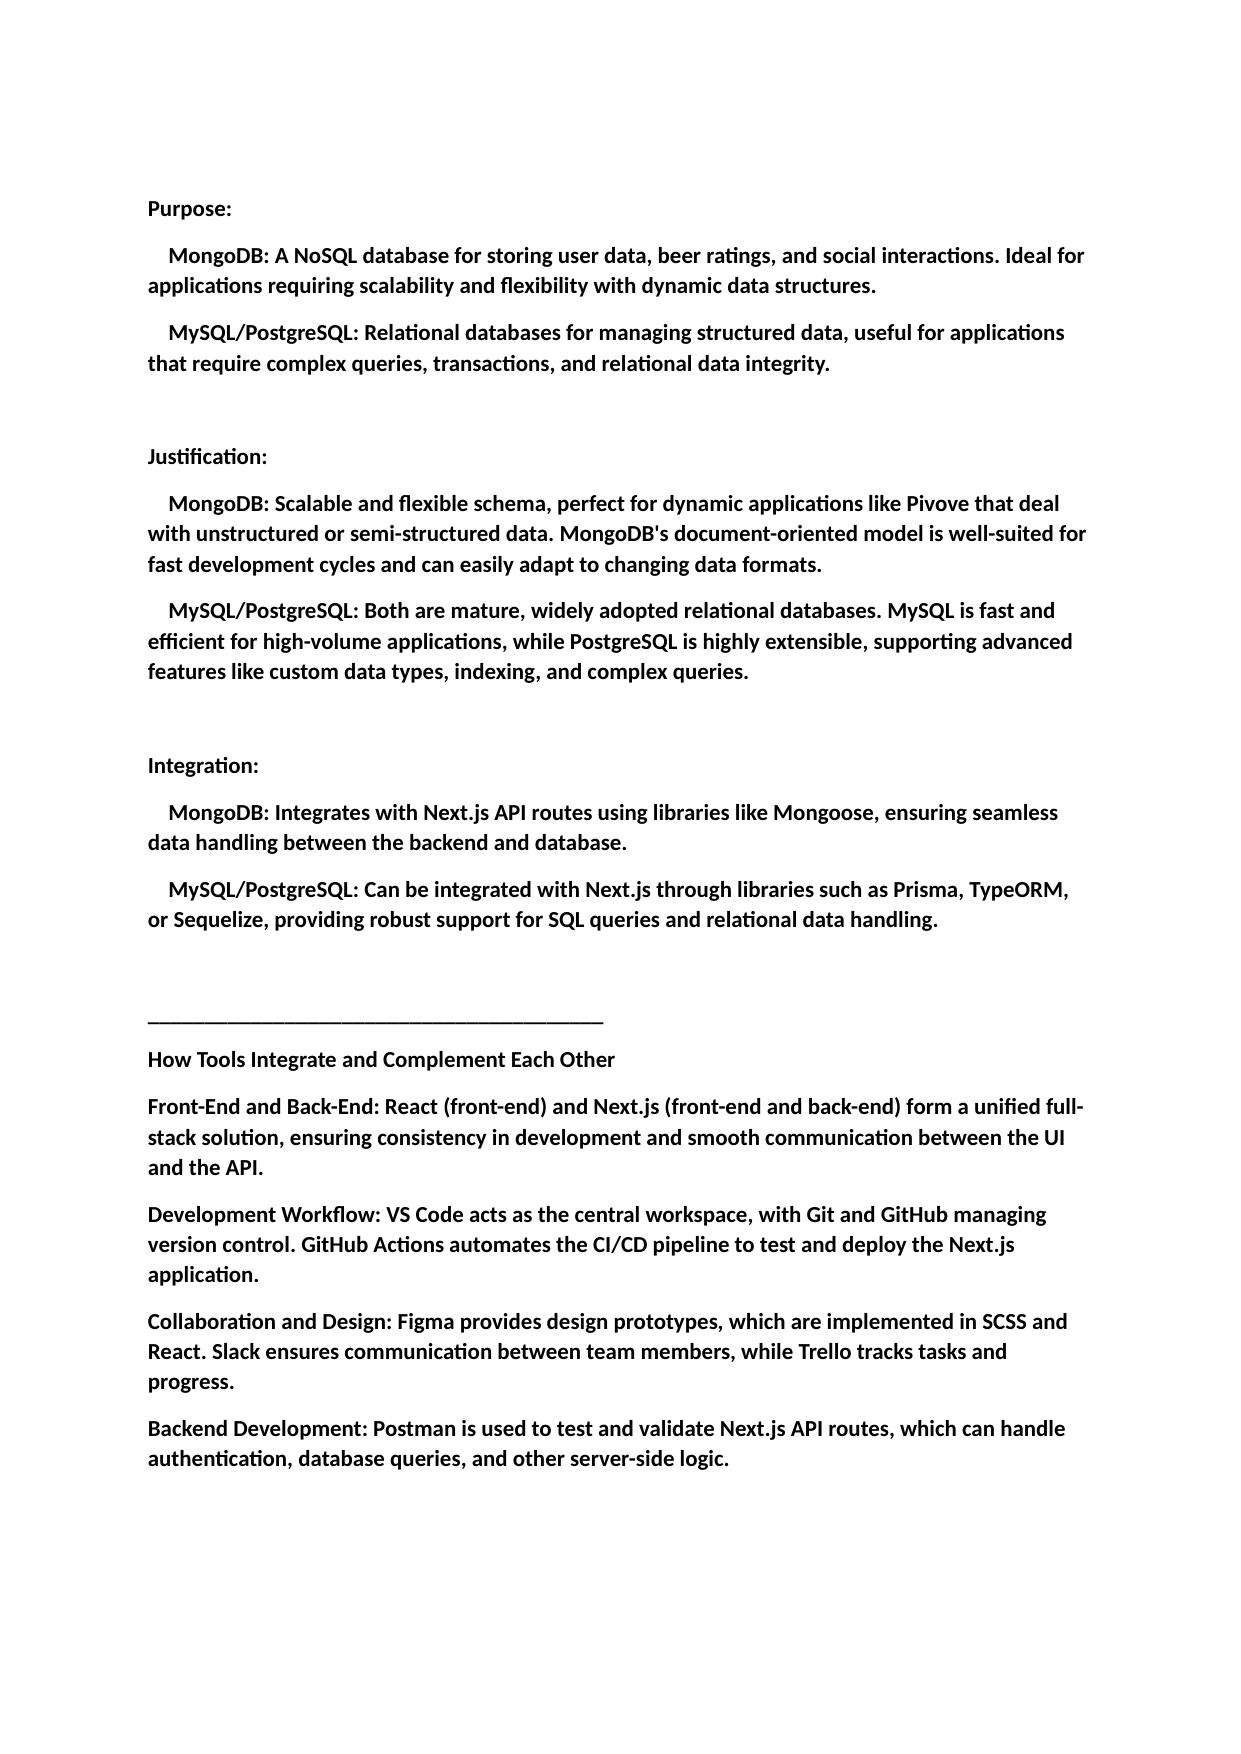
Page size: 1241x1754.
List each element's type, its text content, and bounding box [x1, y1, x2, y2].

text Front-End and Back-End: React (front-end) and Next.js (front-end and back-end) form a unified full-stack solution, ensuring consistency in development and smooth communication between the UI and the API. [148, 1092, 1093, 1181]
text Collaboration and Design: Figma provides design prototypes, which are implemented in SCSS and React. Slack ensures communication between team members, while Trello tracks tasks and progress. [148, 1307, 1093, 1395]
text How Tools Integrate and Complement Each Other [148, 1046, 1093, 1073]
text Integration: [148, 751, 1093, 779]
text Development Workflow: VS Code acts as the central workspace, with Git and GitHub managing version control. GitHub Actions automates the CI/CD pipeline to test and deploy the Next.js application. [148, 1200, 1093, 1288]
text MySQL/PostgreSQL: Relational databases for managing structured data, useful for applications that require complex queries, transactions, and relational data integrity. [148, 318, 1093, 377]
text ________________________________________ [148, 999, 1093, 1027]
text MySQL/PostgreSQL: Can be integrated with Next.js through libraries such as Prisma, TypeORM, or Sequelize, providing robust support for SQL queries and relational data handling. [148, 875, 1093, 933]
text Purpose: [148, 194, 1093, 222]
text MongoDB: Integrates with Next.js API routes using libraries like Mongoose, ensuring seamless data handling between the backend and database. [148, 798, 1093, 856]
text Backend Development: Postman is used to test and validate Next.js API routes, which can handle authentication, database queries, and other server-side logic. [148, 1414, 1093, 1472]
text MySQL/PostgreSQL: Both are mature, widely adopted relational databases. MySQL is fast and efficient for high-volume applications, while PostgreSQL is highly extensible, supporting advanced features like custom data types, indexing, and complex queries. [148, 597, 1093, 685]
text MongoDB: Scalable and flexible schema, perfect for dynamic applications like Pivove that deal with unstructured or semi-structured data. MongoDB's document-oriented model is well-suited for fast development cycles and can easily adapt to changing data formats. [148, 489, 1093, 578]
text MongoDB: A NoSQL database for storing user data, beer ratings, and social interactions. Ideal for applications requiring scalability and flexibility with dynamic data structures. [148, 241, 1093, 299]
text Justification: [148, 442, 1093, 470]
